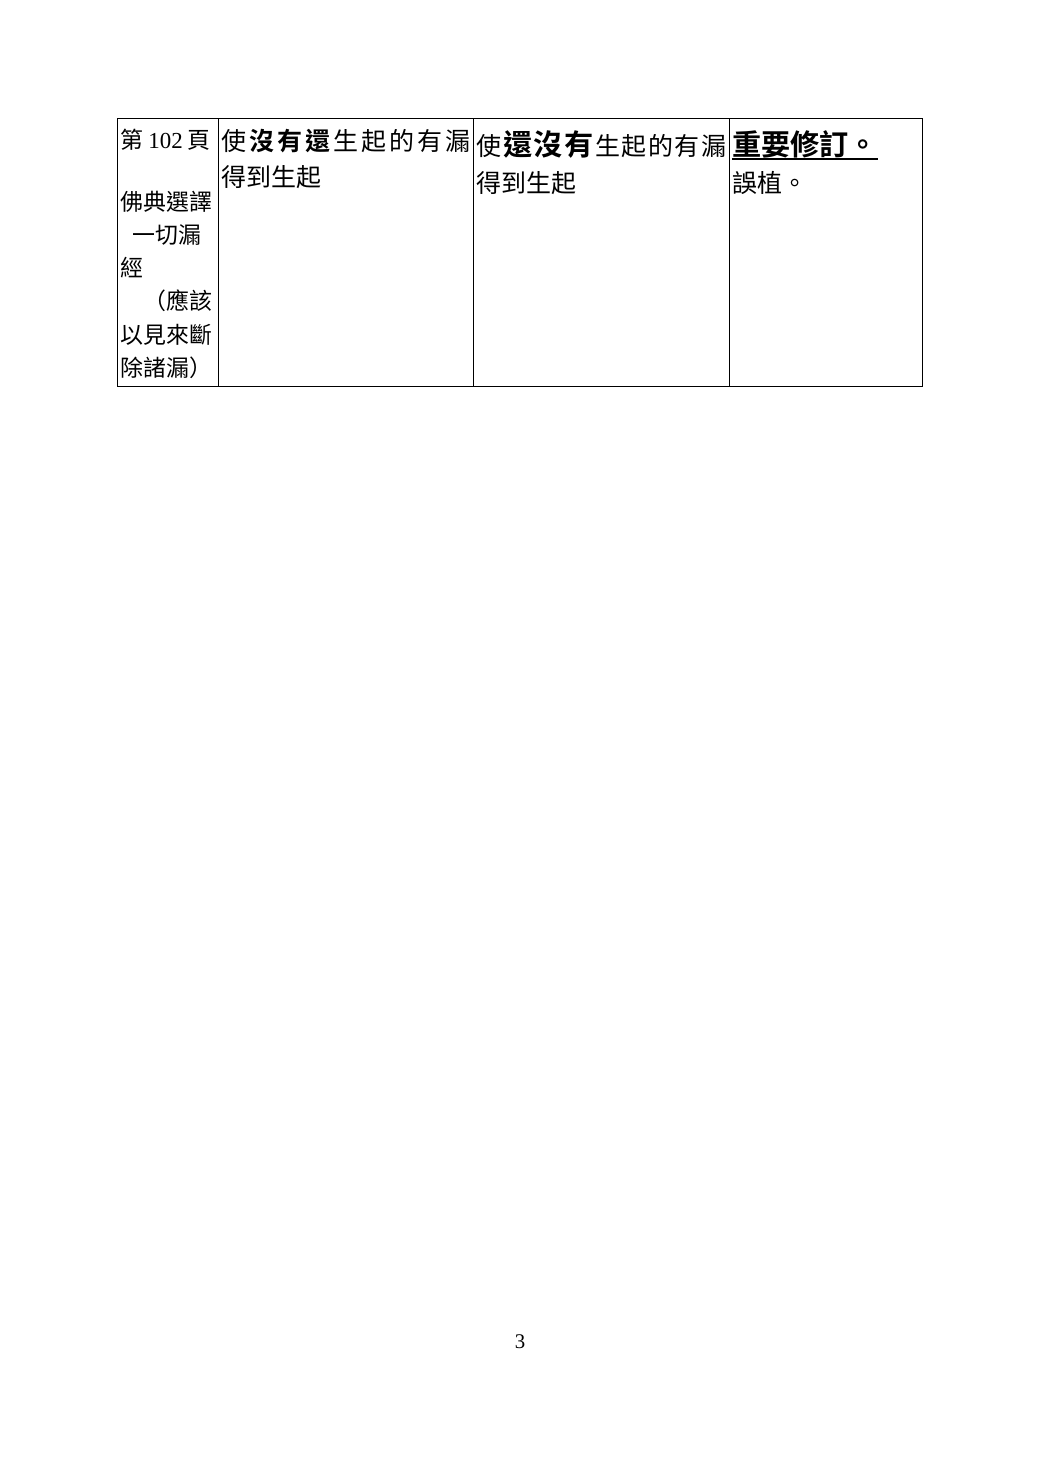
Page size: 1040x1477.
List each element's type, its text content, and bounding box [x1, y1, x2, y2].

table_cell 使沒有還生起的有漏得到生起 [219, 119, 473, 386]
table_cell 第102頁 佛典選譯 一切漏經 （應該以見來斷除諸漏） [118, 119, 218, 386]
table_cell 使還沒有生起的有漏得到生起 [474, 119, 729, 386]
table_cell 重要修訂。 誤植。 [730, 119, 922, 386]
